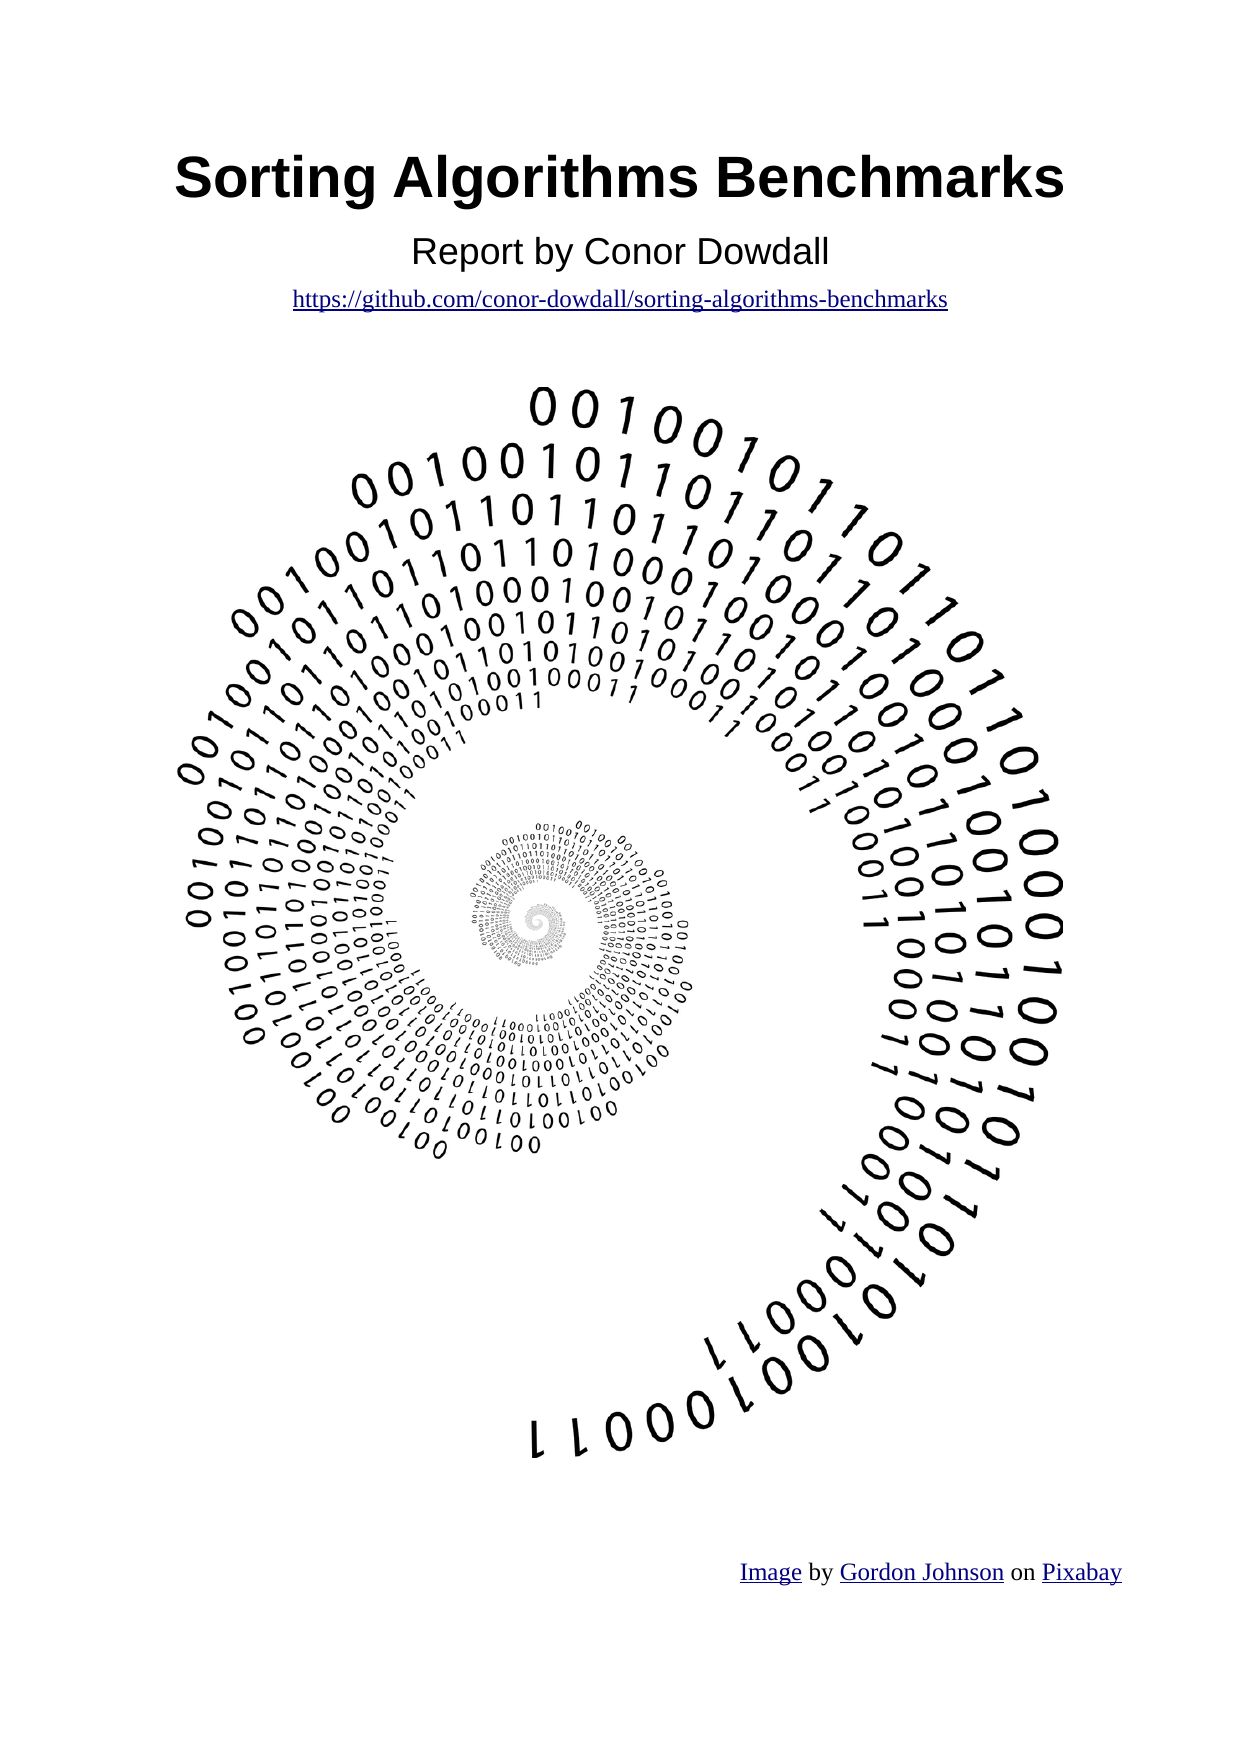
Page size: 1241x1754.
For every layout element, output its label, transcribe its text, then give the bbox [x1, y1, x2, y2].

subtitle Report by Conor Dowdall [118, 229, 1122, 272]
text Image by Gordon Johnson on Pixabay [118, 1557, 1122, 1586]
picture [177, 387, 1063, 1458]
text https://github.com/conor-dowdall/sorting-algorithms-benchmarks [118, 284, 1122, 313]
title Sorting Algorithms Benchmarks [118, 143, 1122, 210]
